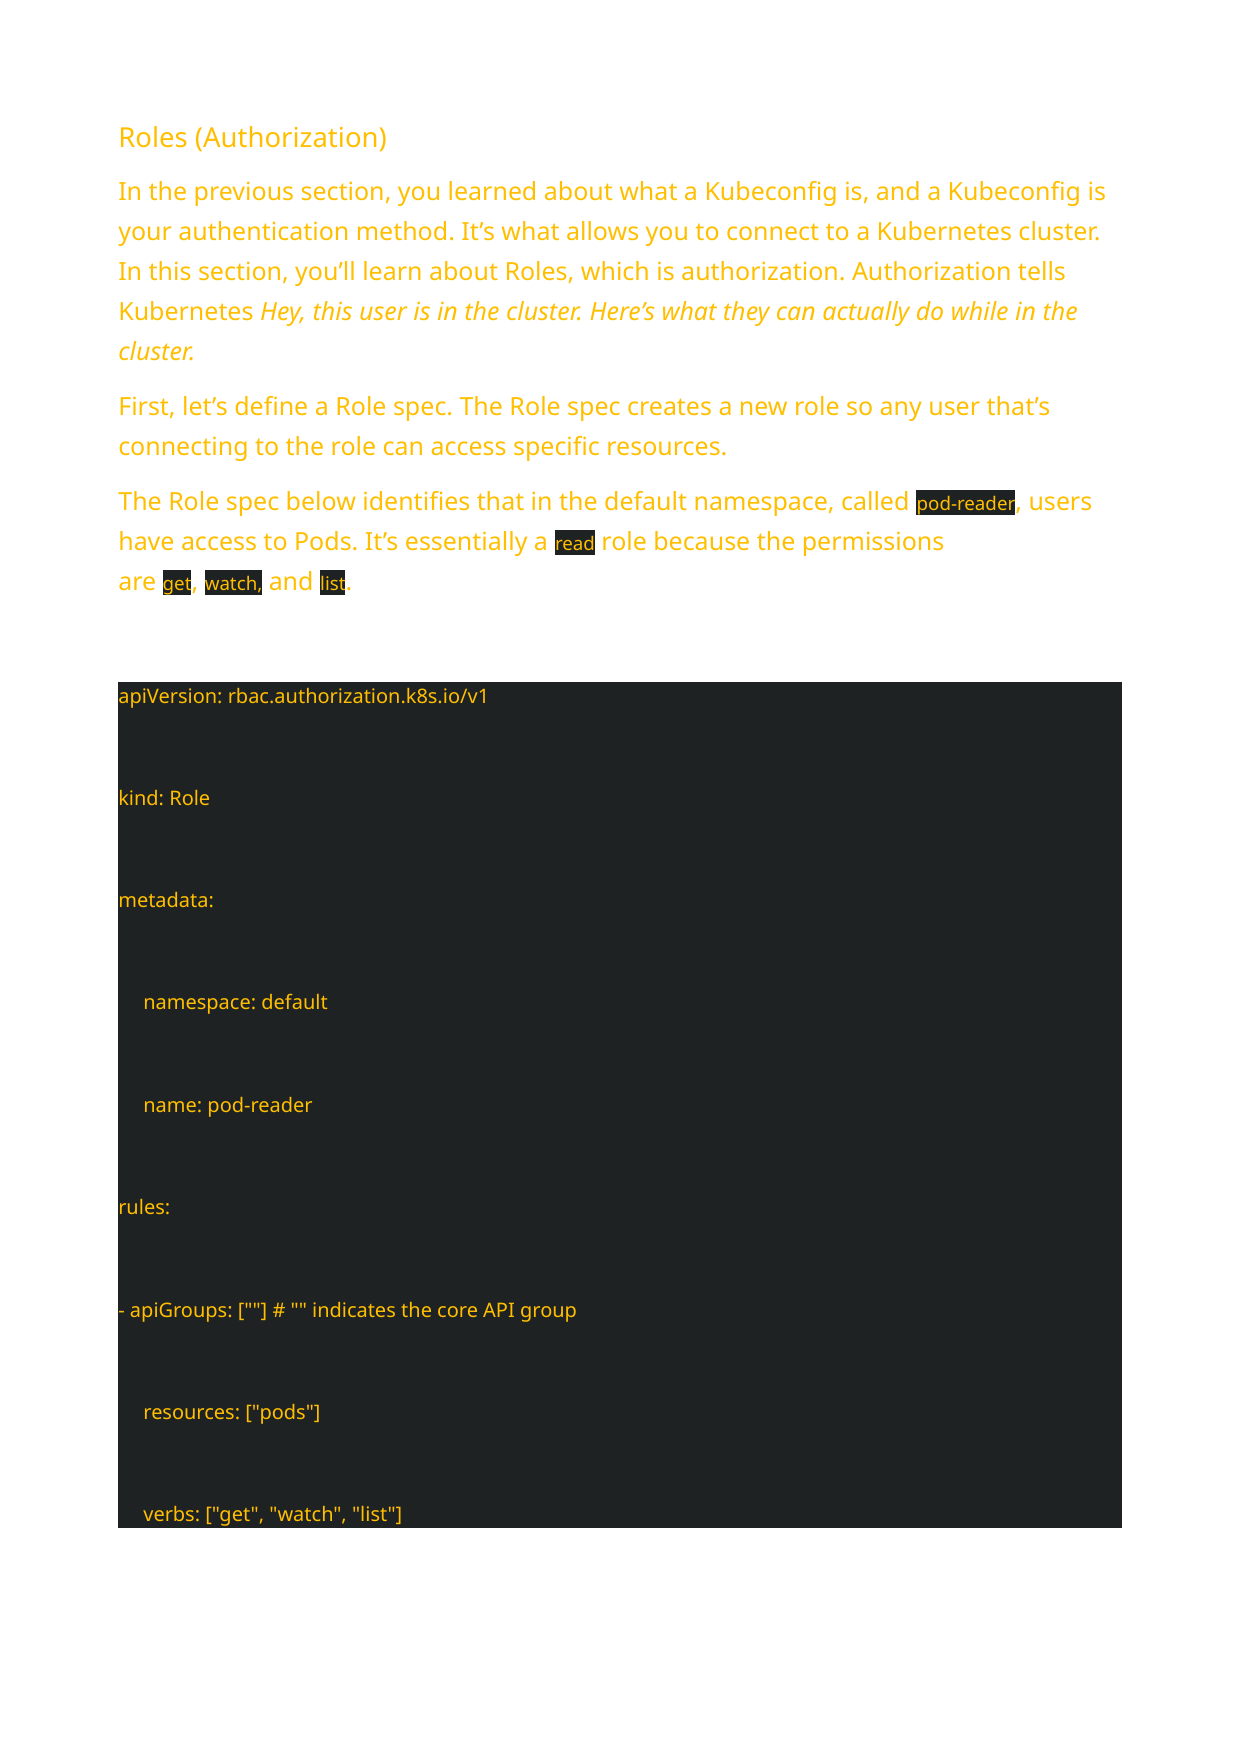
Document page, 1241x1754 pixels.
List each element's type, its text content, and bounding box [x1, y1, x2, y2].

text kind: Role [118, 784, 1122, 811]
text apiVersion: rbac.authorization.k8s.io/v1 [118, 682, 1122, 709]
subtitle Roles (Authorization) [118, 118, 1122, 156]
text namespace: default [118, 988, 1122, 1016]
text metadata: [118, 886, 1122, 913]
text In the previous section, you learned about what a Kubeconfig is, and a Kubeconfig is your authentication method. It’s what allows you to connect to a Kubernetes cluster. In this section, you’ll learn about Roles, which is authorization. Authorization tells Kubernetes Hey, this user is in the cluster. Here’s what they can actually do while in the cluster. [118, 168, 1122, 368]
text verbs: ["get", "watch", "list"] [118, 1500, 1122, 1528]
text resources: ["pods"] [118, 1398, 1122, 1425]
text - apiGroups: [""] # "" indicates the core API group [118, 1296, 1122, 1323]
text name: pod-reader [118, 1091, 1122, 1118]
text First, let’s define a Role spec. The Role spec creates a new role so any user that’s connecting to the role can access specific resources. [118, 383, 1122, 463]
text The Role spec below identifies that in the default namespace, called pod-reader, users have access to Pods. It’s essentially a read role because the permissions are get, watch, and list. [118, 477, 1122, 597]
text rules: [118, 1193, 1122, 1221]
